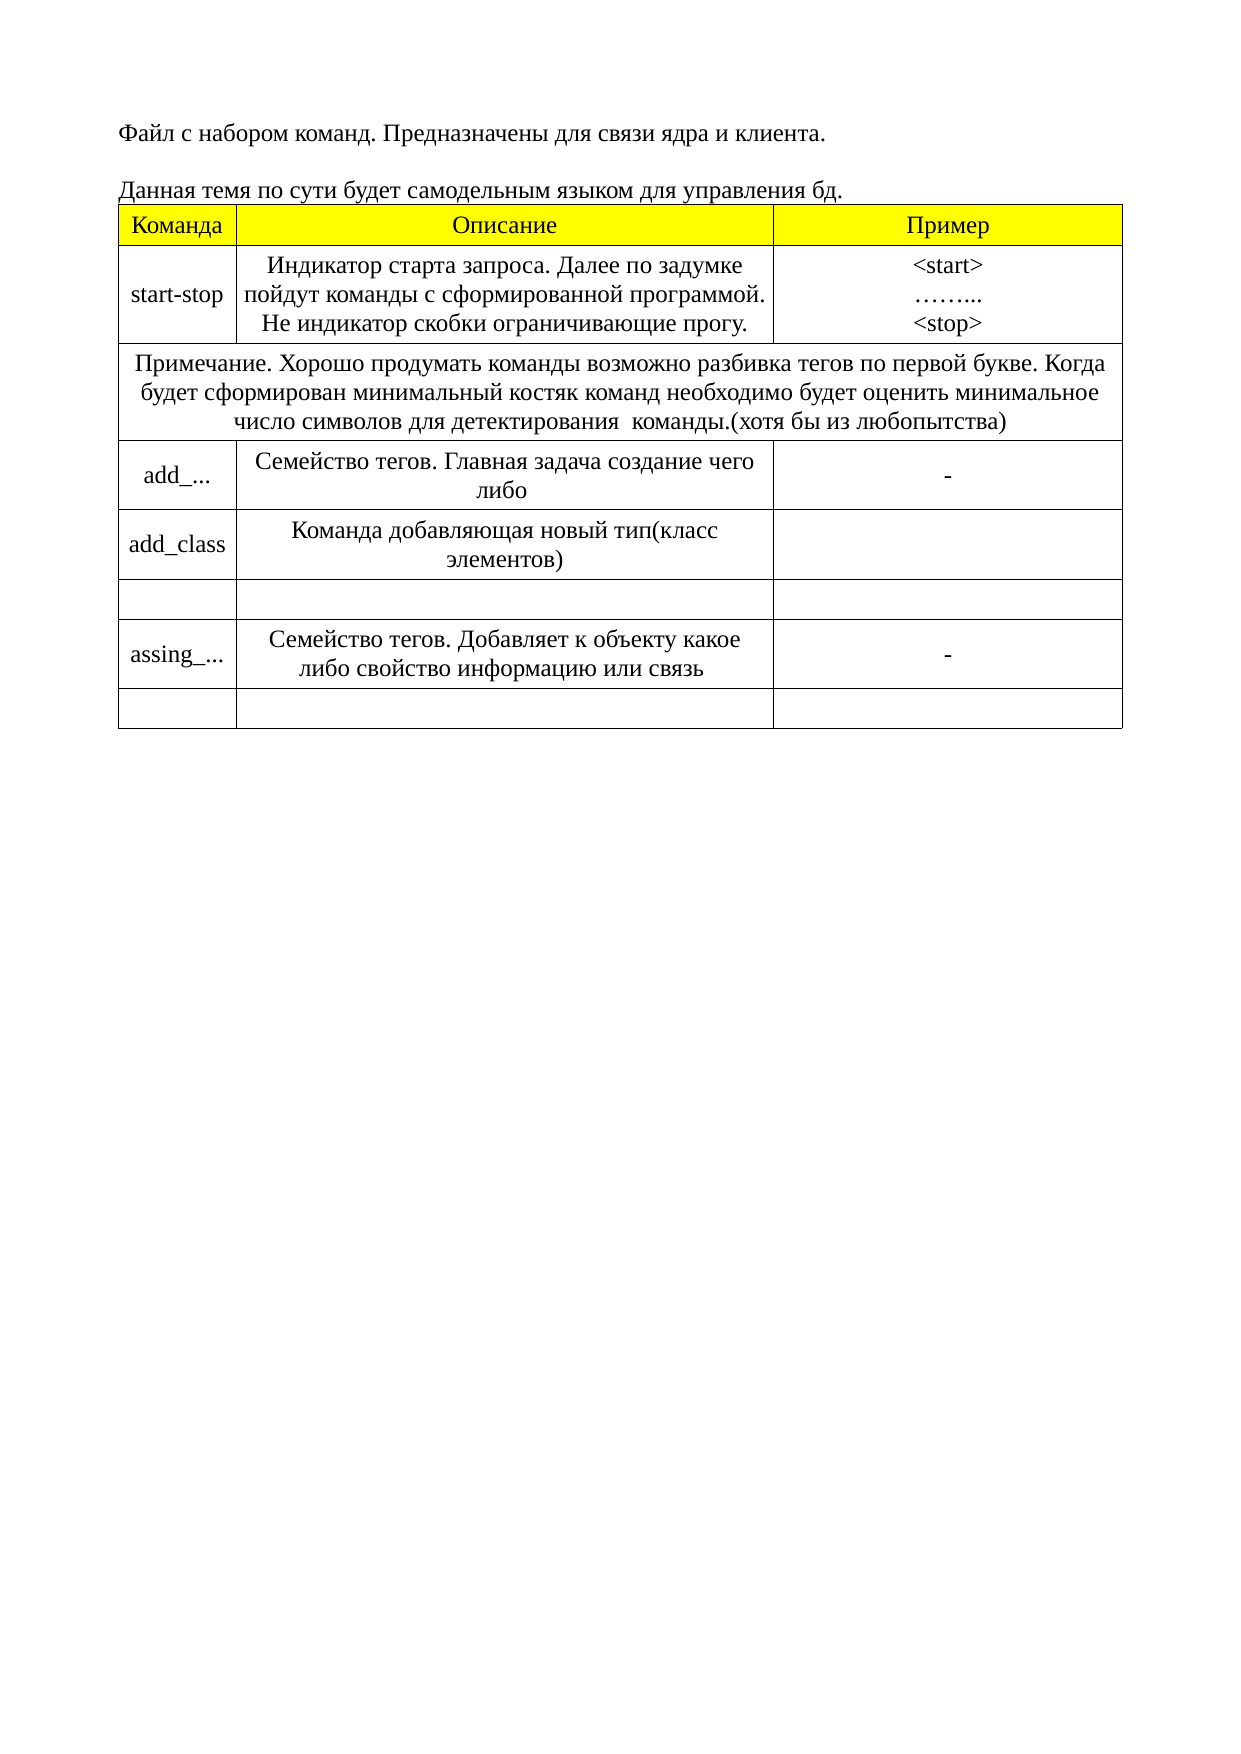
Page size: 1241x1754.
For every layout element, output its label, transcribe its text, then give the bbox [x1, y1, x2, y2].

table_cell start-stop [119, 246, 236, 342]
table_cell [774, 689, 1122, 728]
table_cell Примечание. Хорошо продумать команды возможно разбивка тегов по первой букве. Когда будет сформирован минимальный костяк команд необходимо будет оценить минимальное число символов для детектирования команды.(хотя бы из любопытства) [119, 344, 1122, 440]
table_cell add_... [119, 441, 236, 509]
table_cell [237, 580, 773, 619]
table_header Пример [774, 205, 1122, 245]
table_cell <start> ……... <stop> [774, 246, 1122, 342]
text Файл с набором команд. Предназначены для связи ядра и клиента. [118, 118, 1122, 147]
text Данная темя по сути будет самодельным языком для управления бд. [118, 176, 1122, 204]
table_cell - [774, 620, 1122, 688]
table_cell [119, 580, 236, 619]
table_header Команда [119, 205, 236, 245]
table_cell assing_... [119, 620, 236, 688]
table_cell Семейство тегов. Добавляет к объекту какое либо свойство информацию или связь [237, 620, 773, 688]
table_cell add_class [119, 510, 236, 578]
table_cell Команда добавляющая новый тип(класс элементов) [237, 510, 773, 578]
table_cell Индикатор старта запроса. Далее по задумке пойдут команды с сформированной программой. Не индикатор скобки ограничивающие прогу. [237, 246, 773, 342]
table_cell [119, 689, 236, 728]
table_cell [774, 580, 1122, 619]
table_cell [774, 510, 1122, 578]
table_cell - [774, 441, 1122, 509]
table_cell Семейство тегов. Главная задача создание чего либо [237, 441, 773, 509]
table_header Описание [237, 205, 773, 245]
table_cell [237, 689, 773, 728]
